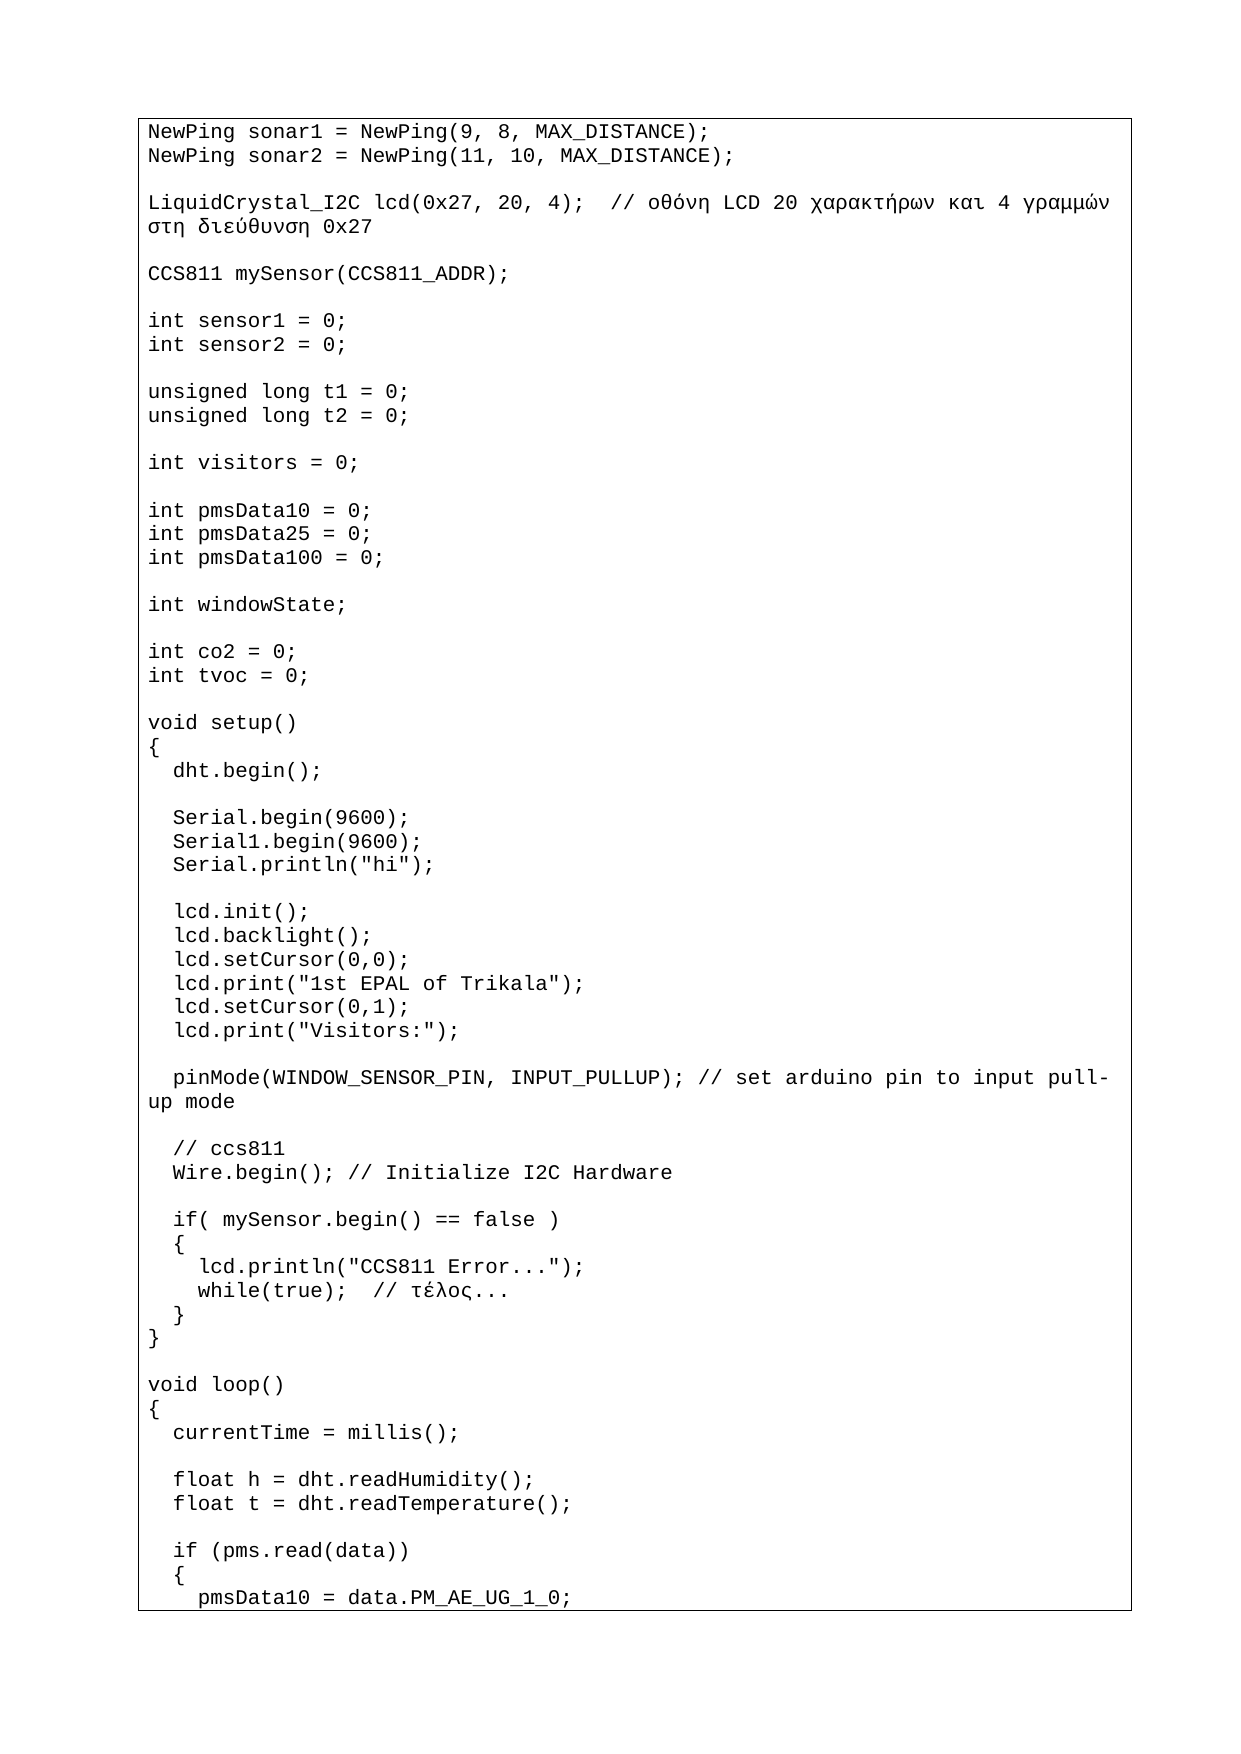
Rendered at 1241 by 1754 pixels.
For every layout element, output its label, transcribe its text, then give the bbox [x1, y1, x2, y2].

text unsigned long t1 = 0; [148, 381, 1122, 405]
text int sensor1 = 0; [148, 310, 1122, 334]
text int windowState; [148, 594, 1122, 618]
text if( mySensor.begin() == false ) [148, 1209, 1122, 1233]
text { [148, 736, 1122, 760]
text int visitors = 0; [148, 452, 1122, 476]
text // ccs811 [148, 1138, 1122, 1162]
text int tvoc = 0; [148, 665, 1122, 689]
text float t = dht.readTemperature(); [148, 1493, 1122, 1516]
text void loop() [148, 1374, 1122, 1398]
text CCS811 mySensor(CCS811_ADDR); [148, 263, 1122, 287]
text Serial1.begin(9600); [148, 831, 1122, 854]
text lcd.setCursor(0,1); [148, 996, 1122, 1020]
text lcd.print("1st EPAL of Trikala"); [148, 972, 1122, 996]
text lcd.println("CCS811 Error..."); [148, 1256, 1122, 1280]
text int pmsData100 = 0; [148, 547, 1122, 571]
text int co2 = 0; [148, 641, 1122, 665]
text while(true); // τέλος... [148, 1280, 1122, 1303]
text if (pms.read(data)) [148, 1540, 1122, 1564]
text unsigned long t2 = 0; [148, 405, 1122, 429]
text NewPing sonar1 = NewPing(9, 8, MAX_DISTANCE); [139, 119, 1131, 145]
text Serial.println("hi"); [148, 854, 1122, 878]
text int sensor2 = 0; [148, 334, 1122, 358]
text { [148, 1564, 1122, 1587]
text lcd.backlight(); [148, 925, 1122, 949]
text pmsData10 = data.PM_AE_UG_1_0; [148, 1587, 1122, 1610]
text void setup() [148, 712, 1122, 736]
text } [148, 1327, 1122, 1351]
text Serial.begin(9600); [148, 807, 1122, 831]
text int pmsData25 = 0; [148, 523, 1122, 547]
text NewPing sonar2 = NewPing(11, 10, MAX_DISTANCE); [148, 145, 1122, 168]
text Wire.begin(); // Initialize I2C Hardware [148, 1162, 1122, 1185]
text int pmsData10 = 0; [148, 499, 1122, 523]
text pinMode(WINDOW_SENSOR_PIN, INPUT_PULLUP); // set arduino pin to input pull-up mode [148, 1067, 1122, 1114]
text lcd.print("Visitors:"); [148, 1020, 1122, 1043]
text currentTime = millis(); [148, 1422, 1122, 1445]
text float h = dht.readHumidity(); [148, 1469, 1122, 1493]
text lcd.init(); [148, 902, 1122, 925]
text { [148, 1398, 1122, 1422]
text dht.begin(); [148, 760, 1122, 783]
text } [148, 1303, 1122, 1327]
text LiquidCrystal_I2C lcd(0x27, 20, 4); // οθόνη LCD 20 χαρακτήρων και 4 γραμμών στη διεύθυνση 0x27 [148, 192, 1122, 239]
text { [148, 1233, 1122, 1256]
text lcd.setCursor(0,0); [148, 949, 1122, 972]
